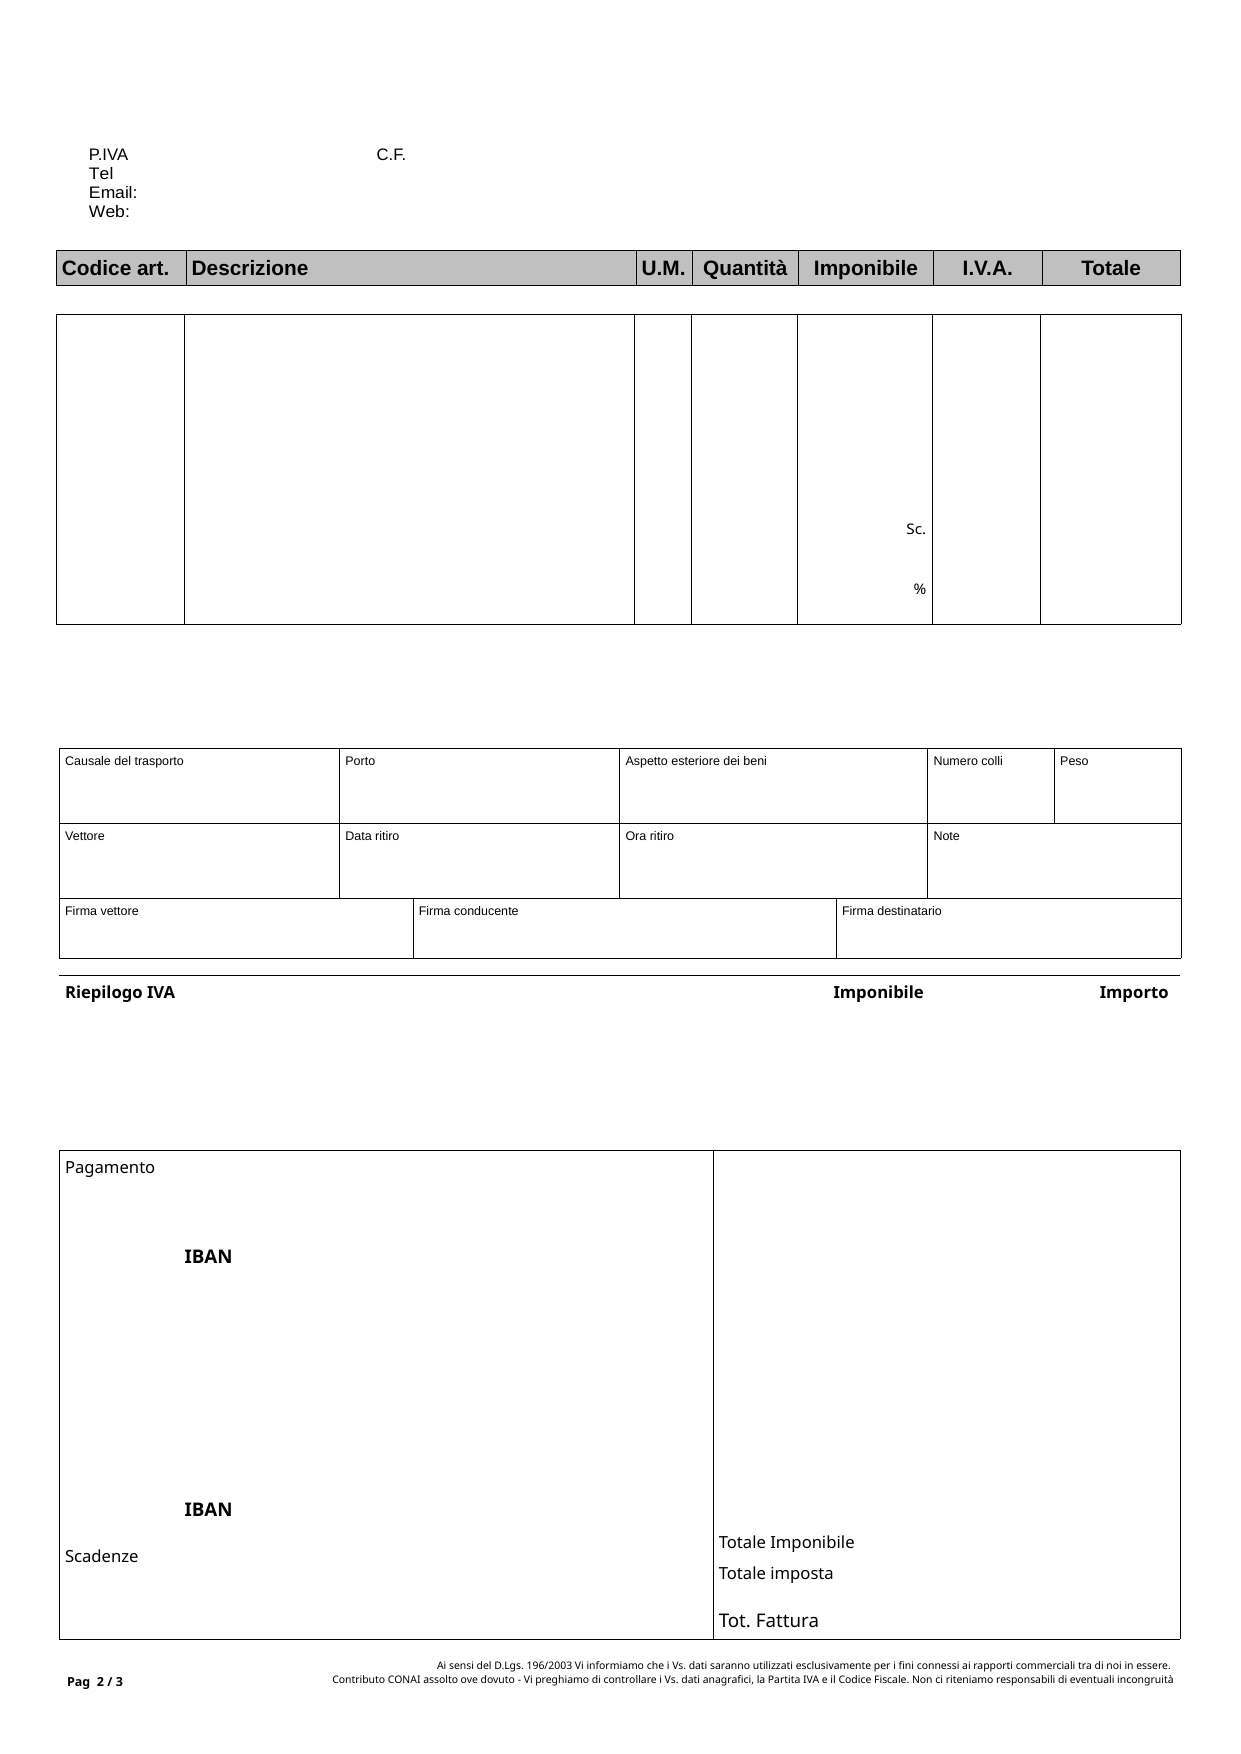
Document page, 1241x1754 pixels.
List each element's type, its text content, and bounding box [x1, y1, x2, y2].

table_header <if test="line.quantity != 0.00"><(line.quantity) or 0.00></if> [692, 315, 797, 624]
table_header I.V.A. [934, 251, 1042, 285]
table_header Imponibile [799, 251, 933, 285]
table_header Codice art. [57, 251, 186, 285]
table_header <line.name or ''> [185, 315, 634, 624]
text <if test="o.fiscal_position and o.fiscal_position.is_tax_exemption"> [59, 675, 1181, 698]
text <for each="line in ddt['lines']"> [65, 308, 1181, 314]
text <line.note or ''> [59, 625, 1181, 644]
table_header <line.product_id and line.product_id.code or ''> [57, 315, 184, 624]
table_header Quantità [693, 251, 798, 285]
table_header <line.uos_id and line.uos_id.name or ''> [635, 315, 691, 624]
table_header <if test="not line.discount"> <italian_number(line.price_unit)> </if> <if test="line.discount"> <italian_number(line.price_unit)> Sc. <italian_number(line.discount, no_zero=True)> % </if> [798, 315, 932, 624]
text </for></for> [59, 644, 1181, 650]
table_header U.M. [637, 251, 692, 285]
text <o.comment or ''> [59, 650, 1181, 675]
table_header <line.invoice_line_tax_id and line.invoice_line_tax_id[0].description or ''> [933, 315, 1040, 624]
table_header Totale [1043, 251, 1180, 285]
text <for each="ddt in invoice_tree(o.invoice_line)"> [65, 286, 1181, 291]
table_header <if test="line.quantity != 0.00"><italian_number(line.price_subtotal, precision=2)></if> [1041, 315, 1181, 624]
table_header Descrizione [187, 251, 636, 285]
text <ddt['description'] or ''> [59, 291, 1181, 308]
